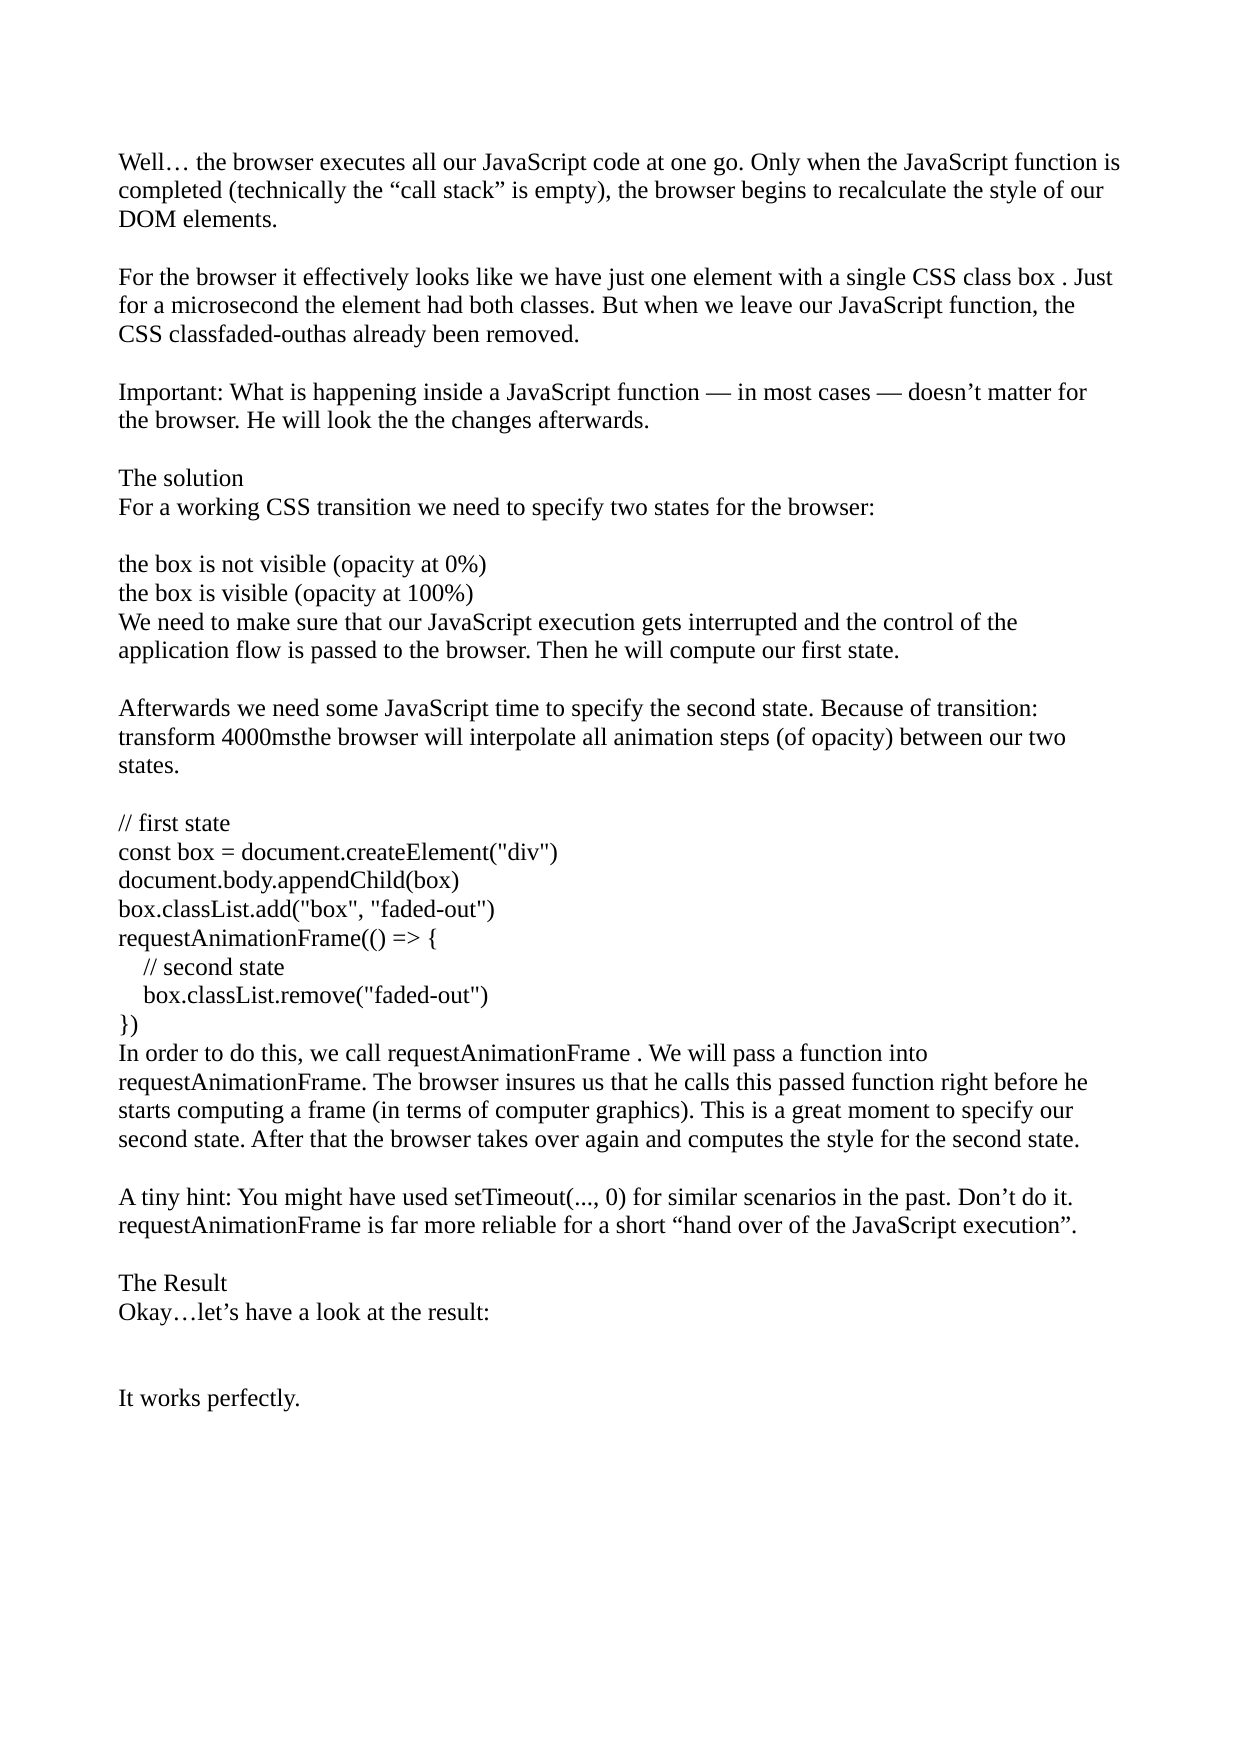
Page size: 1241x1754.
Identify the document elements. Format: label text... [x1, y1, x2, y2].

text the box is not visible (opacity at 0%) [118, 549, 1122, 578]
text For a working CSS transition we need to specify two states for the browser: [118, 492, 1122, 521]
text box.classList.remove("faded-out") [118, 981, 1122, 1009]
text document.body.appendChild(box) [118, 866, 1122, 894]
text For the browser it effectively looks like we have just one element with a single CSS class box . Just for a microsecond the element had both classes. But when we leave our JavaScript function, the CSS classfaded-outhas already been removed. [118, 262, 1122, 348]
text }) [118, 1009, 1122, 1038]
text requestAnimationFrame(() => { [118, 923, 1122, 952]
text The Result [118, 1268, 1122, 1297]
text Afterwards we need some JavaScript time to specify the second state. Because of transition: transform 4000msthe browser will interpolate all animation steps (of opacity) between our two states. [118, 693, 1122, 779]
text const box = document.createElement("div") [118, 837, 1122, 866]
text // second state [118, 952, 1122, 981]
text Important: What is happening inside a JavaScript function — in most cases — doesn’t matter for the browser. He will look the the changes afterwards. [118, 377, 1122, 434]
text box.classList.add("box", "faded-out") [118, 894, 1122, 923]
text Well… the browser executes all our JavaScript code at one go. Only when the JavaScript function is completed (technically the “call stack” is empty), the browser begins to recalculate the style of our DOM elements. [118, 147, 1122, 233]
text We need to make sure that our JavaScript execution gets interrupted and the control of the application flow is passed to the browser. Then he will compute our first state. [118, 607, 1122, 664]
text the box is visible (opacity at 100%) [118, 578, 1122, 607]
text In order to do this, we call requestAnimationFrame . We will pass a function into requestAnimationFrame. The browser insures us that he calls this passed function right before he starts computing a frame (in terms of computer graphics). This is a great moment to specify our second state. After that the browser takes over again and computes the style for the second state. [118, 1038, 1122, 1153]
text // first state [118, 808, 1122, 837]
text The solution [118, 463, 1122, 492]
text It works perfectly. [118, 1383, 1122, 1412]
text Okay…let’s have a look at the result: [118, 1297, 1122, 1326]
text A tiny hint: You might have used setTimeout(..., 0) for similar scenarios in the past. Don’t do it. requestAnimationFrame is far more reliable for a short “hand over of the JavaScript execution”. [118, 1182, 1122, 1239]
